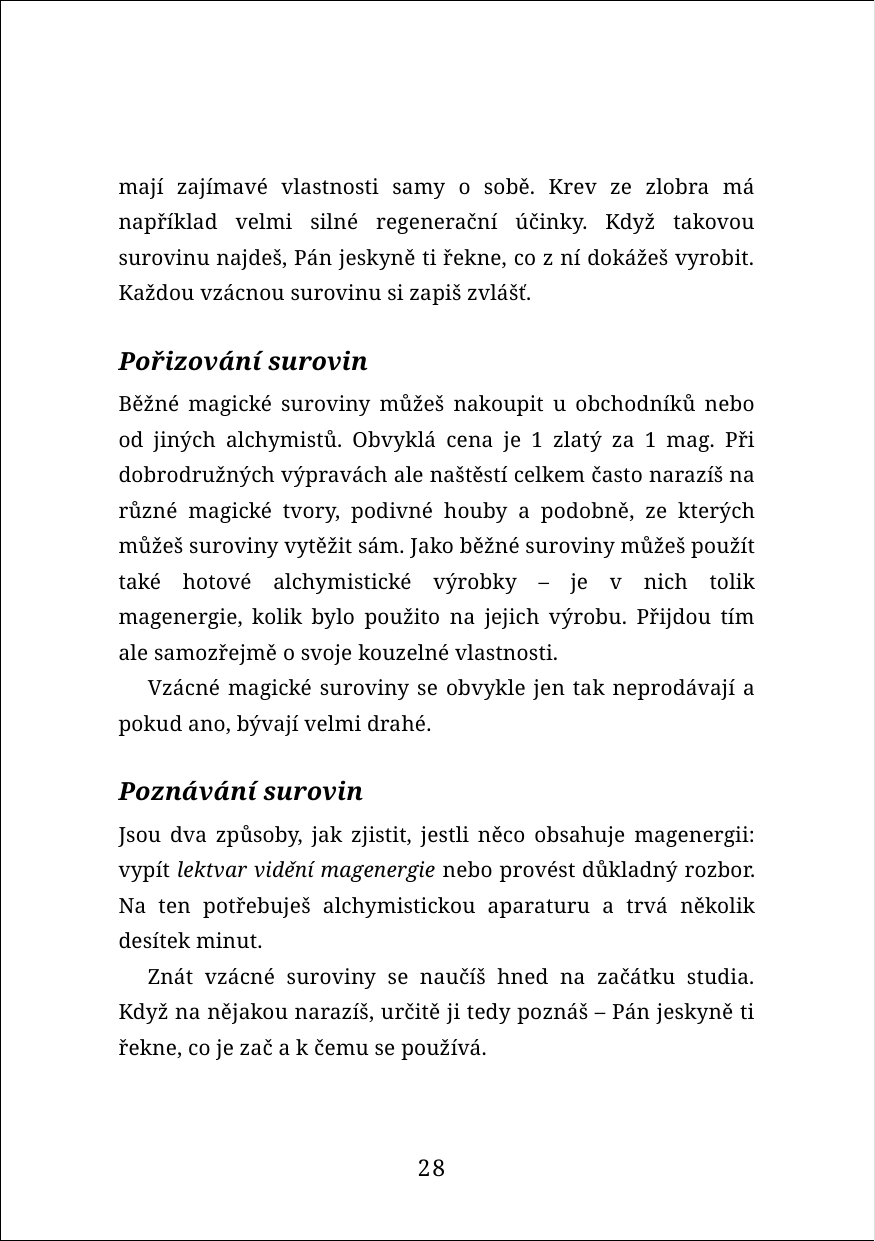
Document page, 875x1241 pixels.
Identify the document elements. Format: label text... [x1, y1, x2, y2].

subtitle Poznávání surovin [118, 774, 756, 808]
text mají zajímavé vlastnosti samy o sobě. Krev ze zlobra má například velmi silné regenerační účinky. Když takovou surovinu najdeš, Pán jeskyně ti řekne, co z ní dokážeš vyrobit. Každou vzácnou surovinu si zapiš zvlášť. [118, 172, 756, 307]
text Jsou dva způsoby, jak zjistit, jestli něco obsahuje magenergii: vypít lektvar vidění magenergie nebo provést důkladný rozbor. Na ten potřebuješ alchymistickou aparaturu a trvá několik desítek minut. Znát vzácné suroviny se naučíš hned na začátku studia. Když na nějakou narazíš, určitě ji tedy poznáš – Pán jeskyně ti řekne, co je zač a k čemu se používá. [118, 820, 756, 1061]
subtitle Pořizování surovin [118, 343, 756, 377]
text Běžné magické suroviny můžeš nakoupit u obchodníků nebo od jiných alchymistů. Obvyklá cena je 1 zlatý za 1 mag. Při dobrodružných výpravách ale naštěstí celkem často narazíš na různé magické tvory, podivné houby a podobně, ze kterých můžeš suroviny vytěžit sám. Jako běžné suroviny můžeš použít také hotové alchymistické výrobky – je v nich tolik magenergie, kolik bylo použito na jejich výrobu. Přijdou tím ale samozřejmě o svoje kouzelné vlastnosti. Vzácné magické suroviny se obvykle jen tak neprodávají a pokud ano, bývají velmi drahé. [118, 389, 756, 737]
